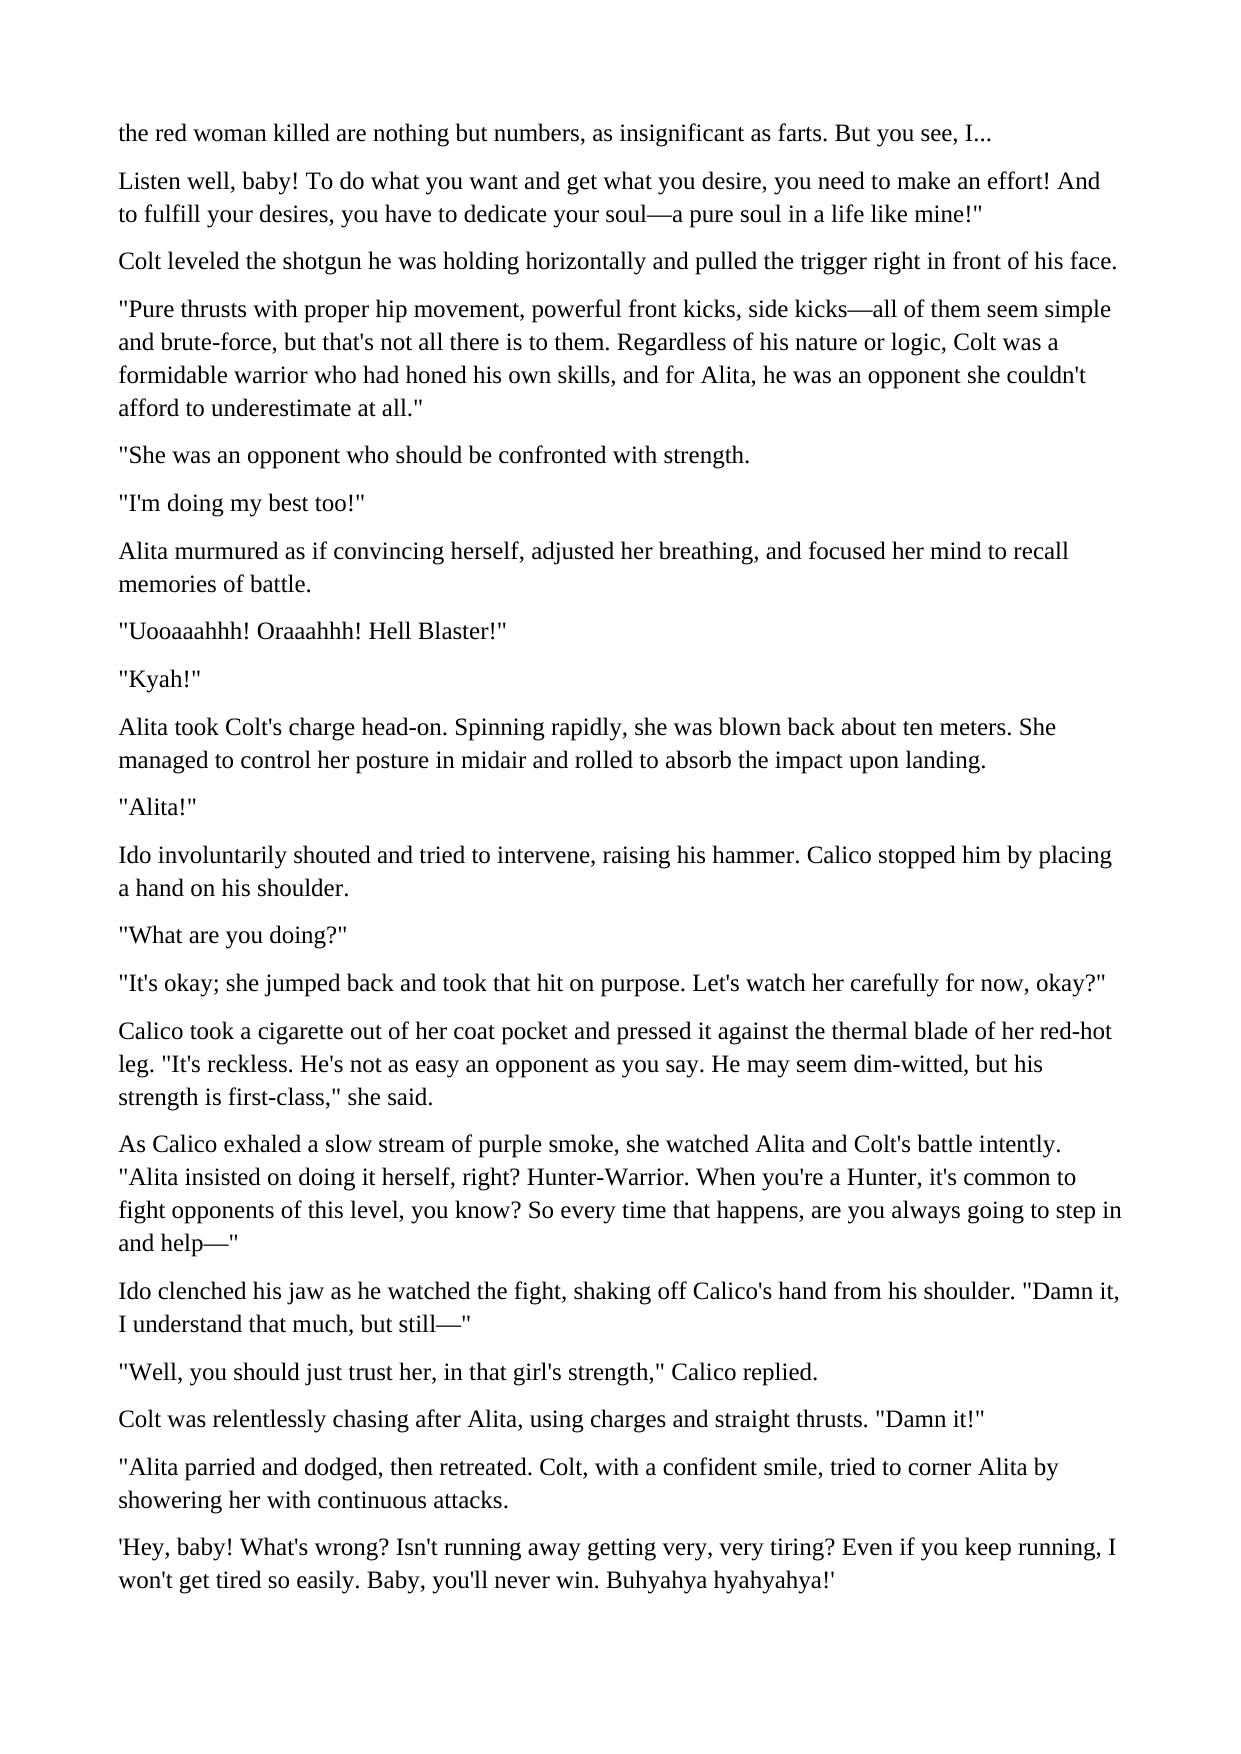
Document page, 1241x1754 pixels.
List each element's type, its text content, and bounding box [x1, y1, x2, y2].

text "Alita!" [118, 792, 1122, 821]
text 'Hey, baby! What's wrong? Isn't running away getting very, very tiring? Even if you keep running, I won't get tired so easily. Baby, you'll never win. Buhyahya hyahyahya!' [118, 1532, 1122, 1594]
text "Pure thrusts with proper hip movement, powerful front kicks, side kicks—all of them seem simple and brute-force, but that's not all there is to them. Regardless of his nature or logic, Colt was a formidable warrior who had honed his own skills, and for Alita, he was an opponent she couldn't afford to underestimate at all." [118, 294, 1122, 422]
text "What are you doing?" [118, 921, 1122, 949]
text the red woman killed are nothing but numbers, as insignificant as farts. But you see, I... [118, 118, 1122, 147]
text Alita murmured as if convincing herself, adjusted her breathing, and focused her mind to recall memories of battle. [118, 536, 1122, 598]
text Listen well, baby! To do what you want and get what you desire, you need to make an effort! And to fulfill your desires, you have to dedicate your soul—a pure soul in a life like mine!" [118, 166, 1122, 227]
text "Kyah!" [118, 664, 1122, 693]
text "She was an opponent who should be confronted with strength. [118, 441, 1122, 469]
text Ido clenched his jaw as he watched the fight, shaking off Calico's hand from his shoulder. "Damn it, I understand that much, but still—" [118, 1276, 1122, 1338]
text "It's okay; she jumped back and took that hit on purpose. Let's watch her carefully for now, okay?" [118, 968, 1122, 997]
text As Calico exhaled a slow stream of purple smoke, she watched Alita and Colt's battle intently. "Alita insisted on doing it herself, right? Hunter-Warrior. When you're a Hunter, it's common to fight opponents of this level, you know? So every time that happens, are you always going to step in and help—" [118, 1129, 1122, 1257]
text Colt was relentlessly chasing after Alita, using charges and straight thrusts. "Damn it!" [118, 1404, 1122, 1433]
text Alita took Colt's charge head-on. Spinning rapidly, she was blown back about ten meters. She managed to control her posture in midair and rolled to absorb the impact upon landing. [118, 712, 1122, 773]
text Colt leveled the shotgun he was holding horizontally and pulled the trigger right in front of his face. [118, 246, 1122, 275]
text "Well, you should just trust her, in that girl's strength," Calico replied. [118, 1357, 1122, 1385]
text Ido involuntarily shouted and tried to intervene, raising his hammer. Calico stopped him by placing a hand on his shoulder. [118, 840, 1122, 902]
text Calico took a cigarette out of her coat pocket and pressed it against the thermal blade of her red-hot leg. "It's reckless. He's not as easy an opponent as you say. He may seem dim-witted, but his strength is first-class," she said. [118, 1016, 1122, 1111]
text "Alita parried and dodged, then retreated. Colt, with a confident smile, tried to corner Alita by showering her with continuous attacks. [118, 1452, 1122, 1514]
text "Uooaaahhh! Oraaahhh! Hell Blaster!" [118, 616, 1122, 645]
text "I'm doing my best too!" [118, 488, 1122, 517]
